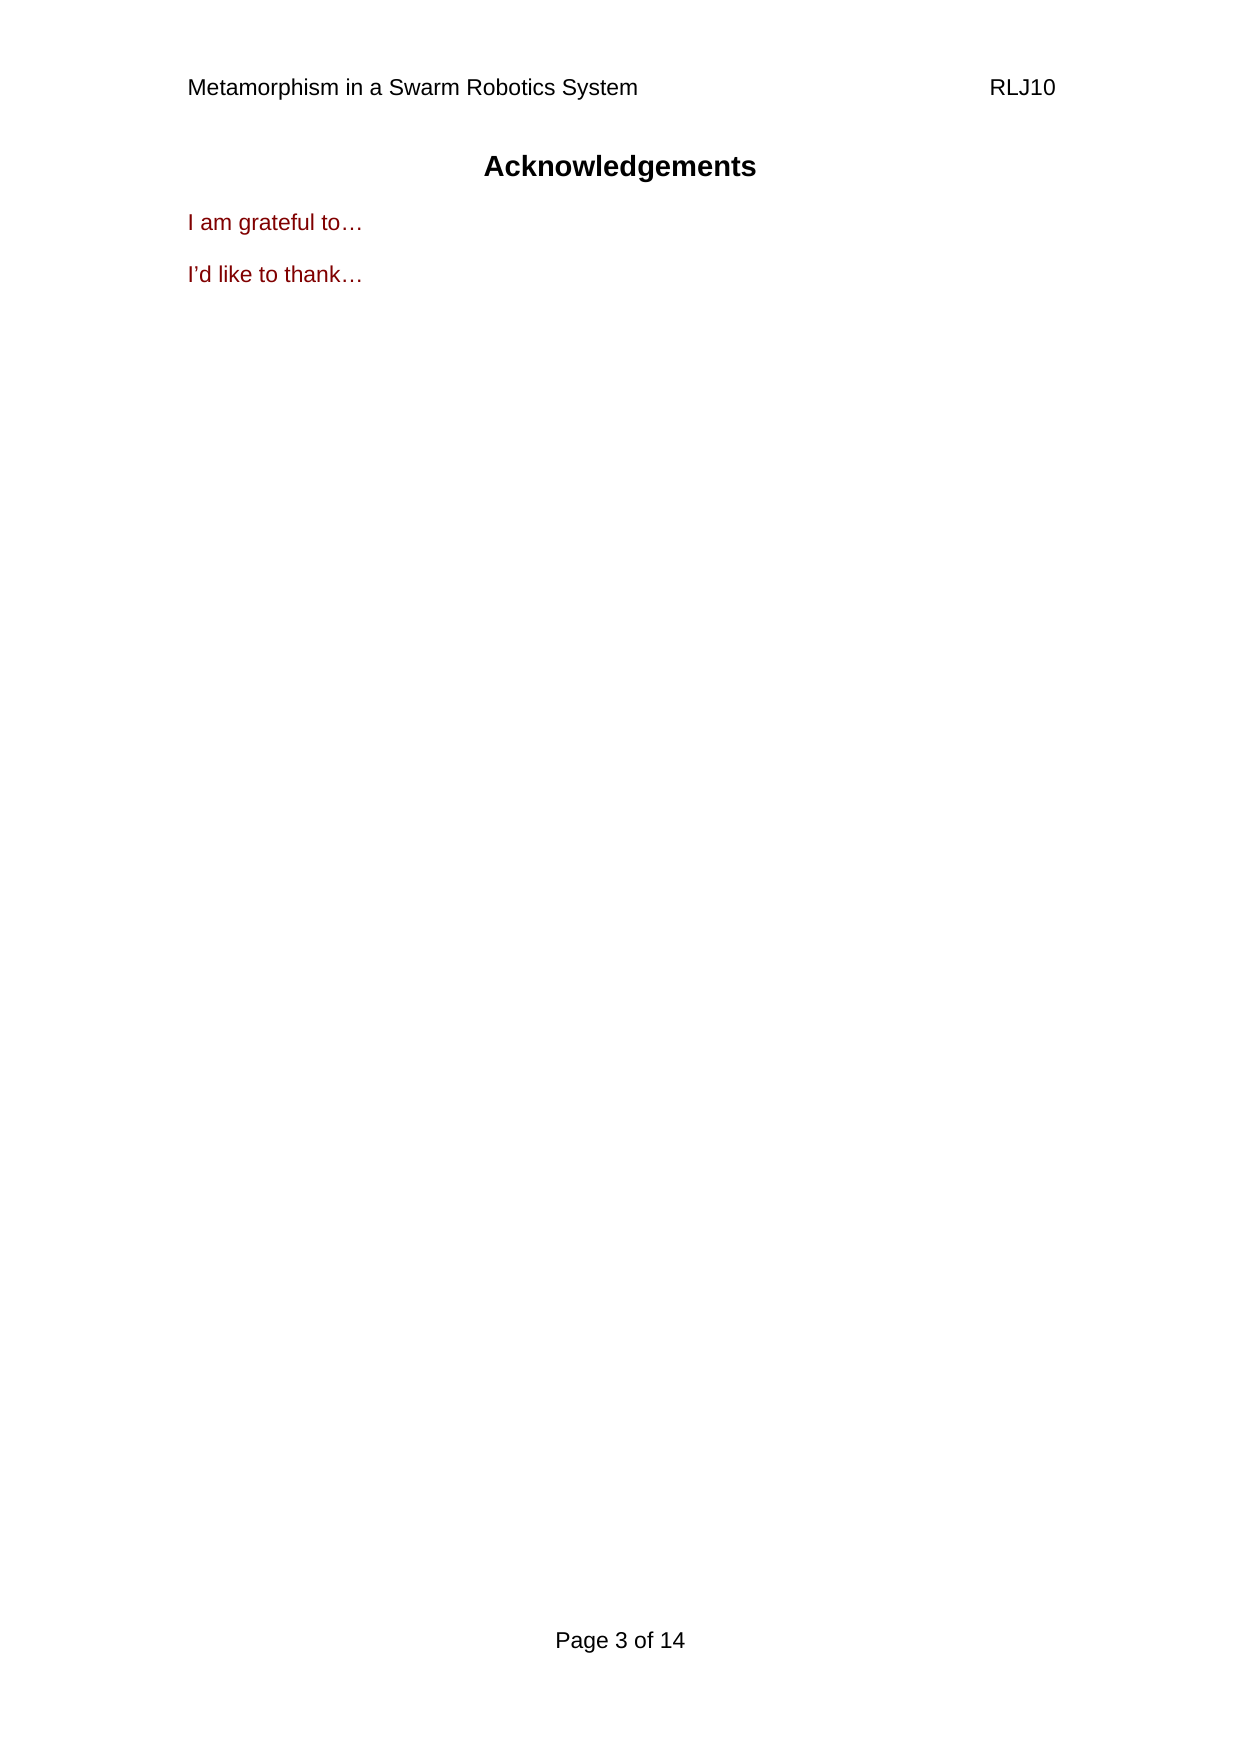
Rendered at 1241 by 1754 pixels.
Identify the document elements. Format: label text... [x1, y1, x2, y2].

text I’d like to thank… [187, 261, 1053, 288]
text I am grateful to… [187, 209, 1053, 235]
text Acknowledgements [187, 149, 1053, 182]
